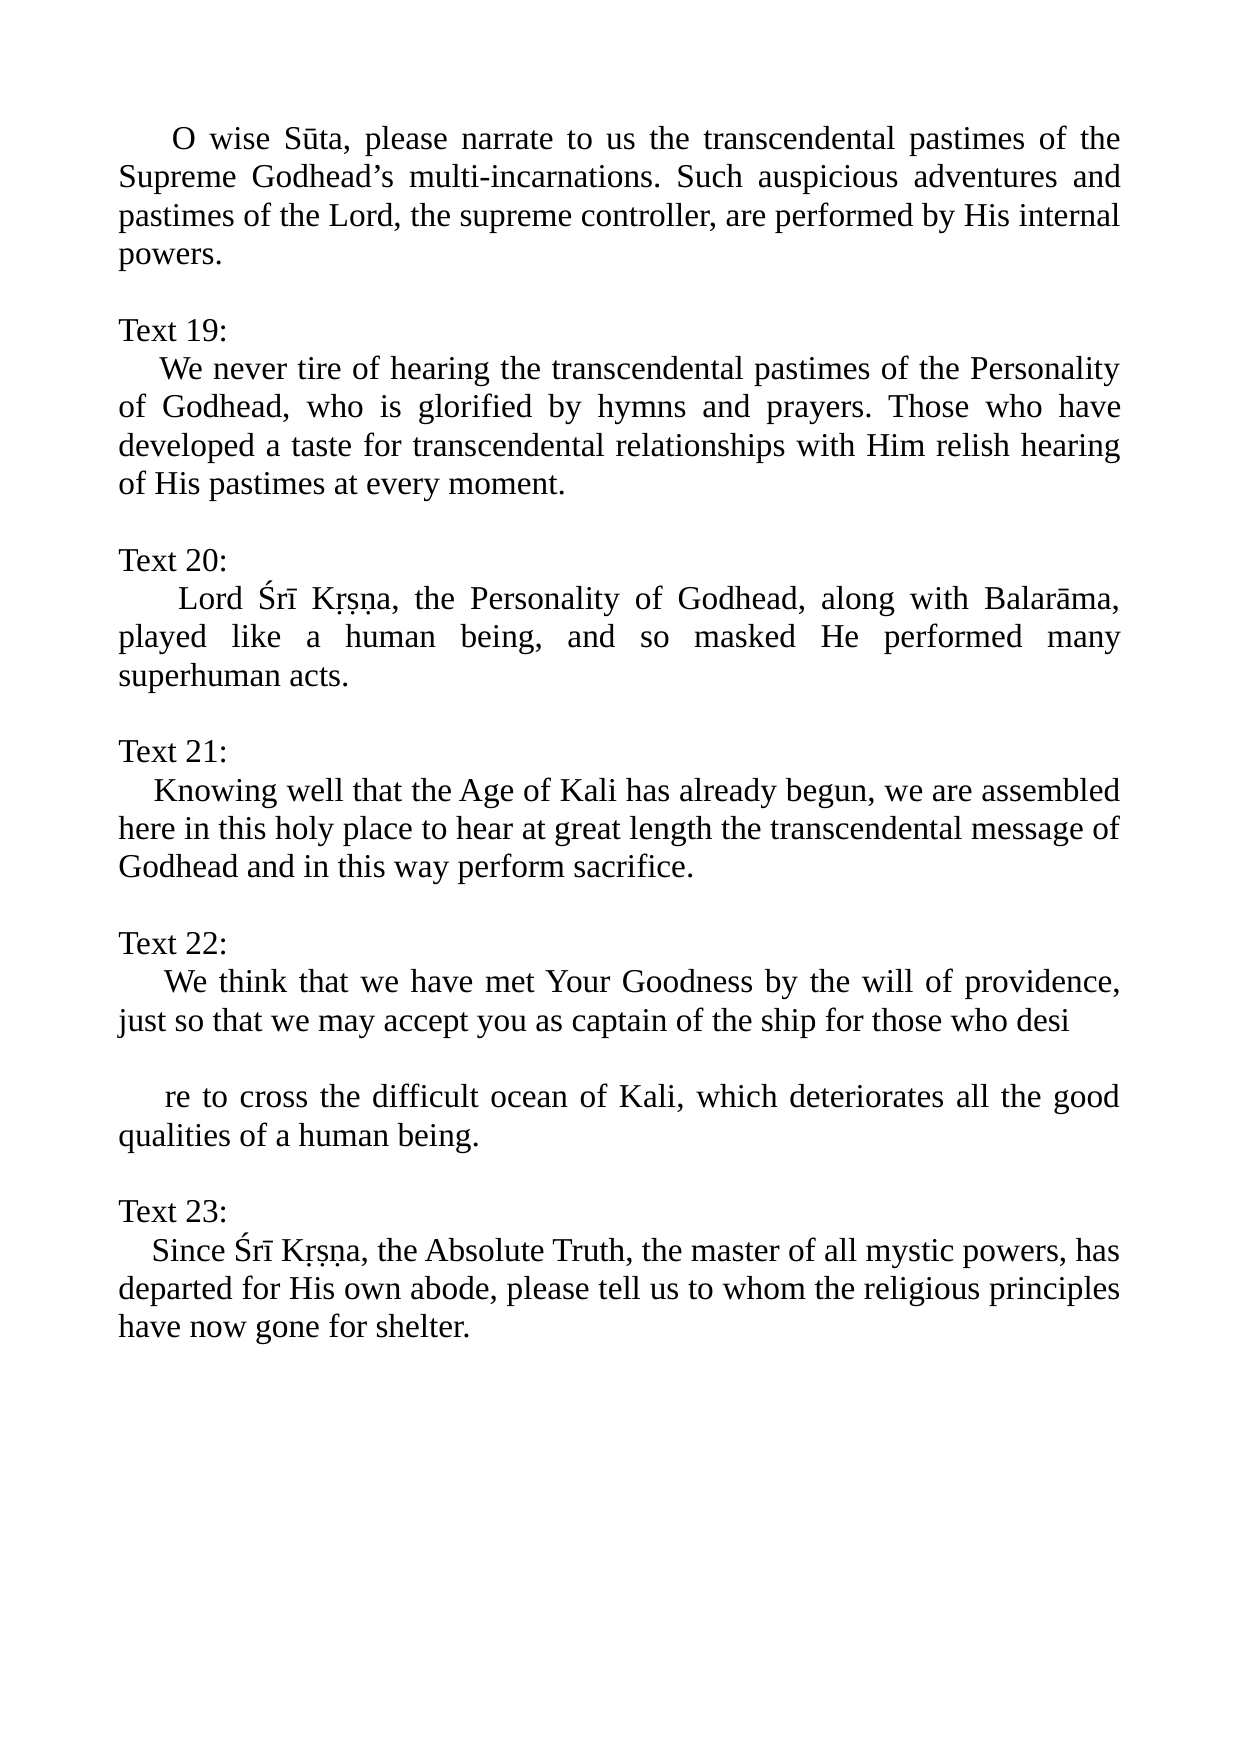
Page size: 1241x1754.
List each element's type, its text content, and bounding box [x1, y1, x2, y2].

text re to cross the difficult ocean of Kali, which deteriorates all the good qualities of a human being. [118, 1076, 1122, 1153]
text Text 19: [118, 310, 1122, 348]
text Knowing well that the Age of Kali has already begun, we are assembled here in this holy place to hear at great length the transcendental message of Godhead and in this way perform sacrifice. [118, 770, 1122, 885]
text Text 23: [118, 1191, 1122, 1230]
text Text 21: [118, 731, 1122, 770]
text We never tire of hearing the transcendental pastimes of the Personality of Godhead, who is glorified by hymns and prayers. Those who have developed a taste for transcendental relationships with Him relish hearing of His pastimes at every moment. [118, 348, 1122, 501]
text Since Śrī Kṛṣṇa, the Absolute Truth, the master of all mystic powers, has departed for His own abode, please tell us to whom the religious principles have now gone for shelter. [118, 1230, 1122, 1345]
text O wise Sūta, please narrate to us the transcendental pastimes of the Supreme Godhead’s multi-incarnations. Such auspicious adventures and pastimes of the Lord, the supreme controller, are performed by His internal powers. [118, 118, 1122, 271]
text Lord Śrī Kṛṣṇa, the Personality of Godhead, along with Balarāma, played like a human being, and so masked He performed many superhuman acts. [118, 578, 1122, 693]
text Text 20: [118, 540, 1122, 578]
text We think that we have met Your Goodness by the will of providence, just so that we may accept you as captain of the ship for those who desi [118, 961, 1122, 1038]
text Text 22: [118, 923, 1122, 961]
